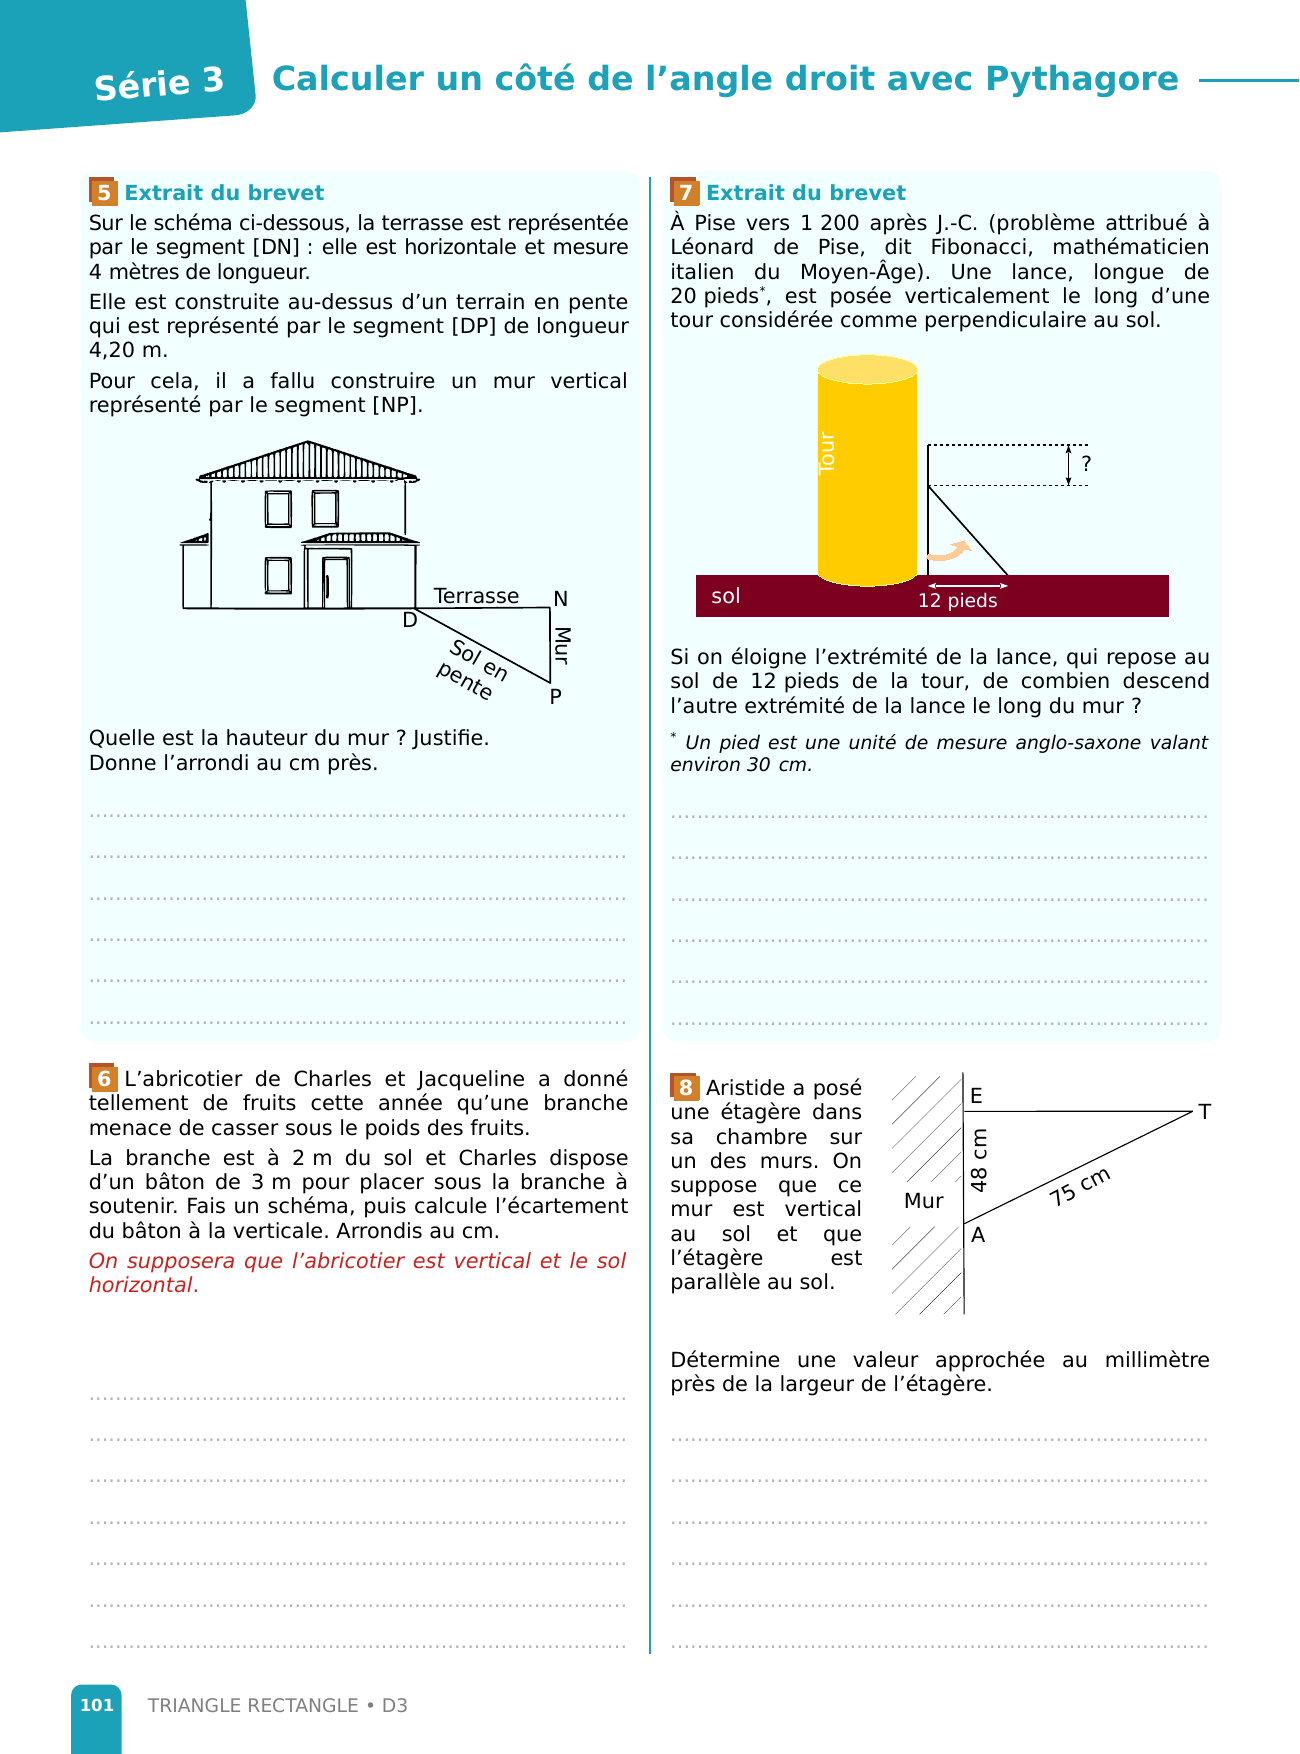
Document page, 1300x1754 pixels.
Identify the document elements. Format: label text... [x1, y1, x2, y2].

subtitle L’abricotier de Charles et Jacqueline a donné tellement de fruits cette année qu’une branche menace de casser sous le poids des fruits. [88, 1063, 629, 1140]
text On supposera que l’abricotier est vertical et le sol horizontal. [88, 1249, 629, 1297]
subtitle Détermine une valeur approchée au millimètre près de la largeur de l’étagère. [670, 1348, 1211, 1396]
subtitle Aristide a posé une étagère dans sa chambre sur un des murs. On suppose que ce mur est vertical au sol et que l’étagère est parallèle au sol. [670, 1072, 862, 1294]
text La branche est à 2 m du sol et Charles dispose d’un bâton de 3 m pour placer sous la branche à soutenir. Fais un schéma, puis calcule l’écartement du bâton à la verticale. Arrondis au cm. [88, 1146, 629, 1243]
